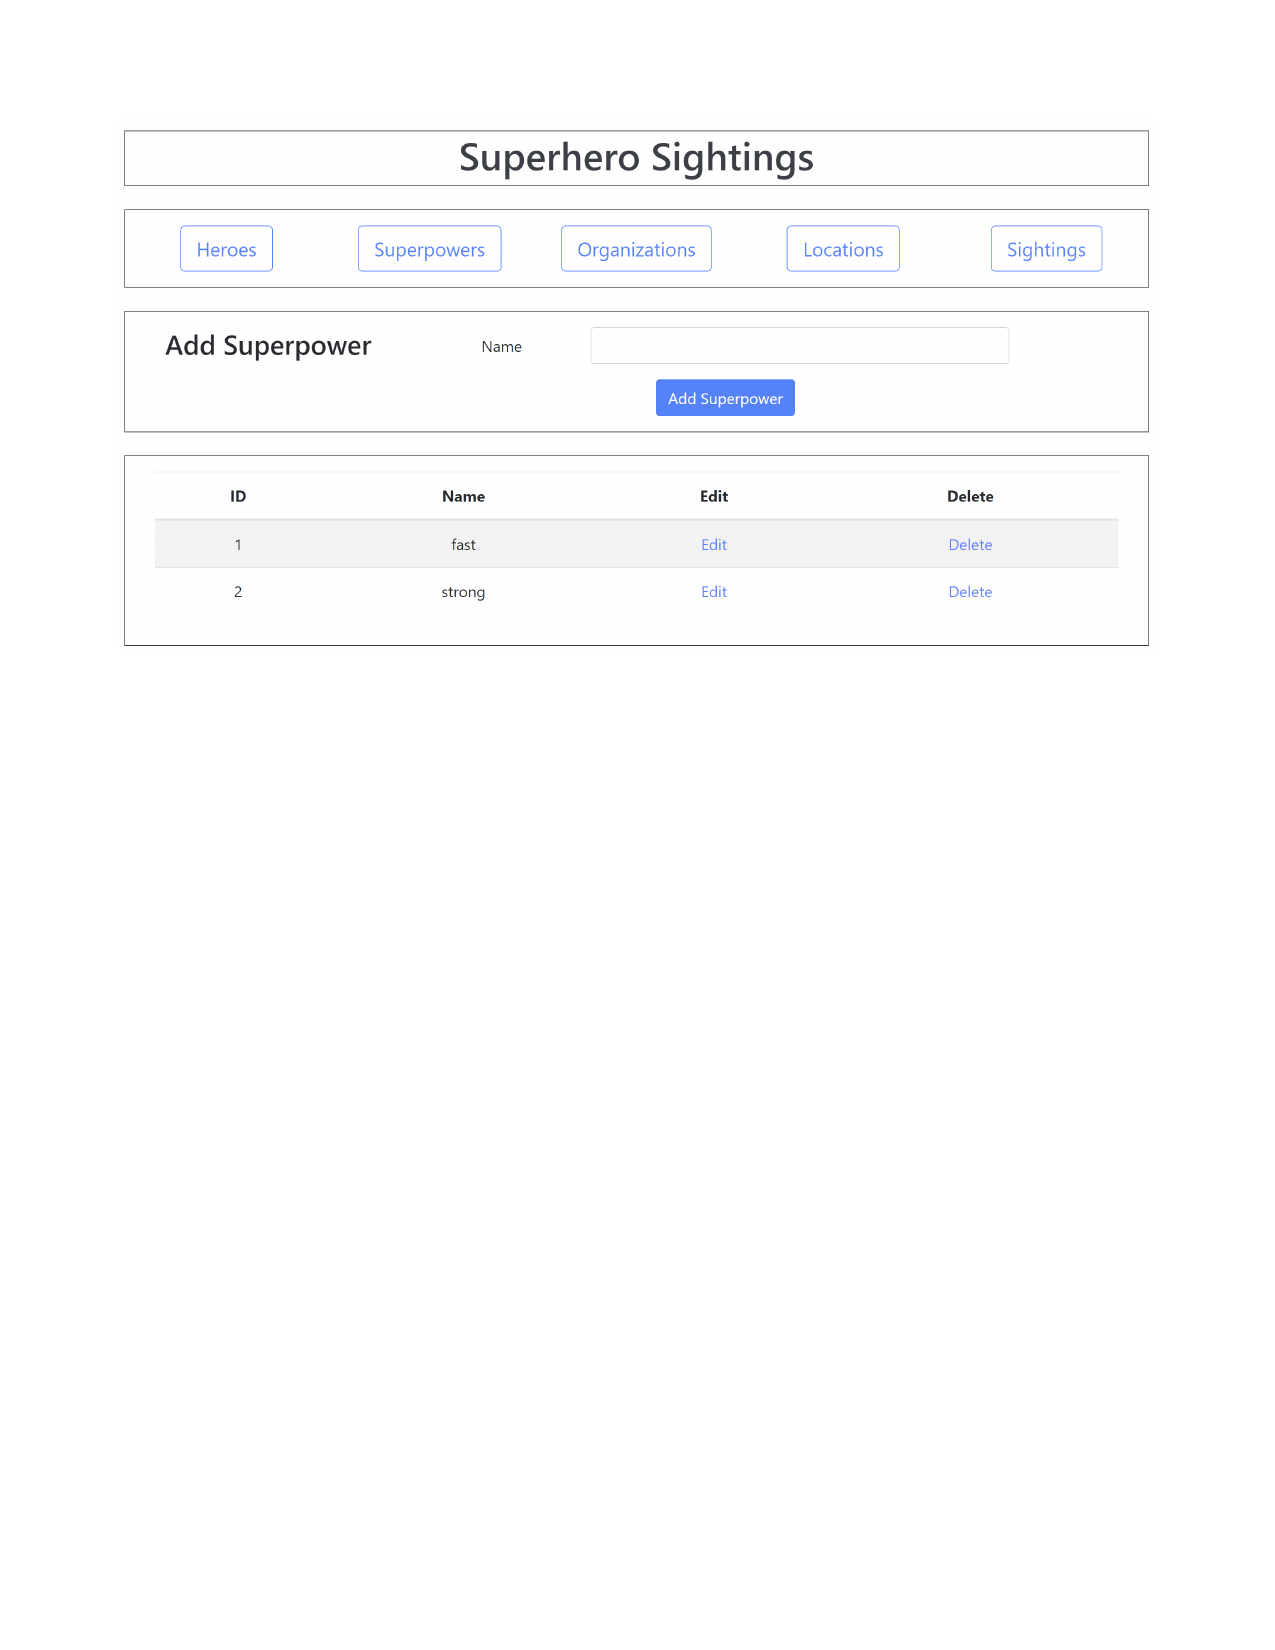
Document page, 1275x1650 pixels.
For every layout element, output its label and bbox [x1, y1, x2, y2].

picture [118, 118, 1157, 653]
